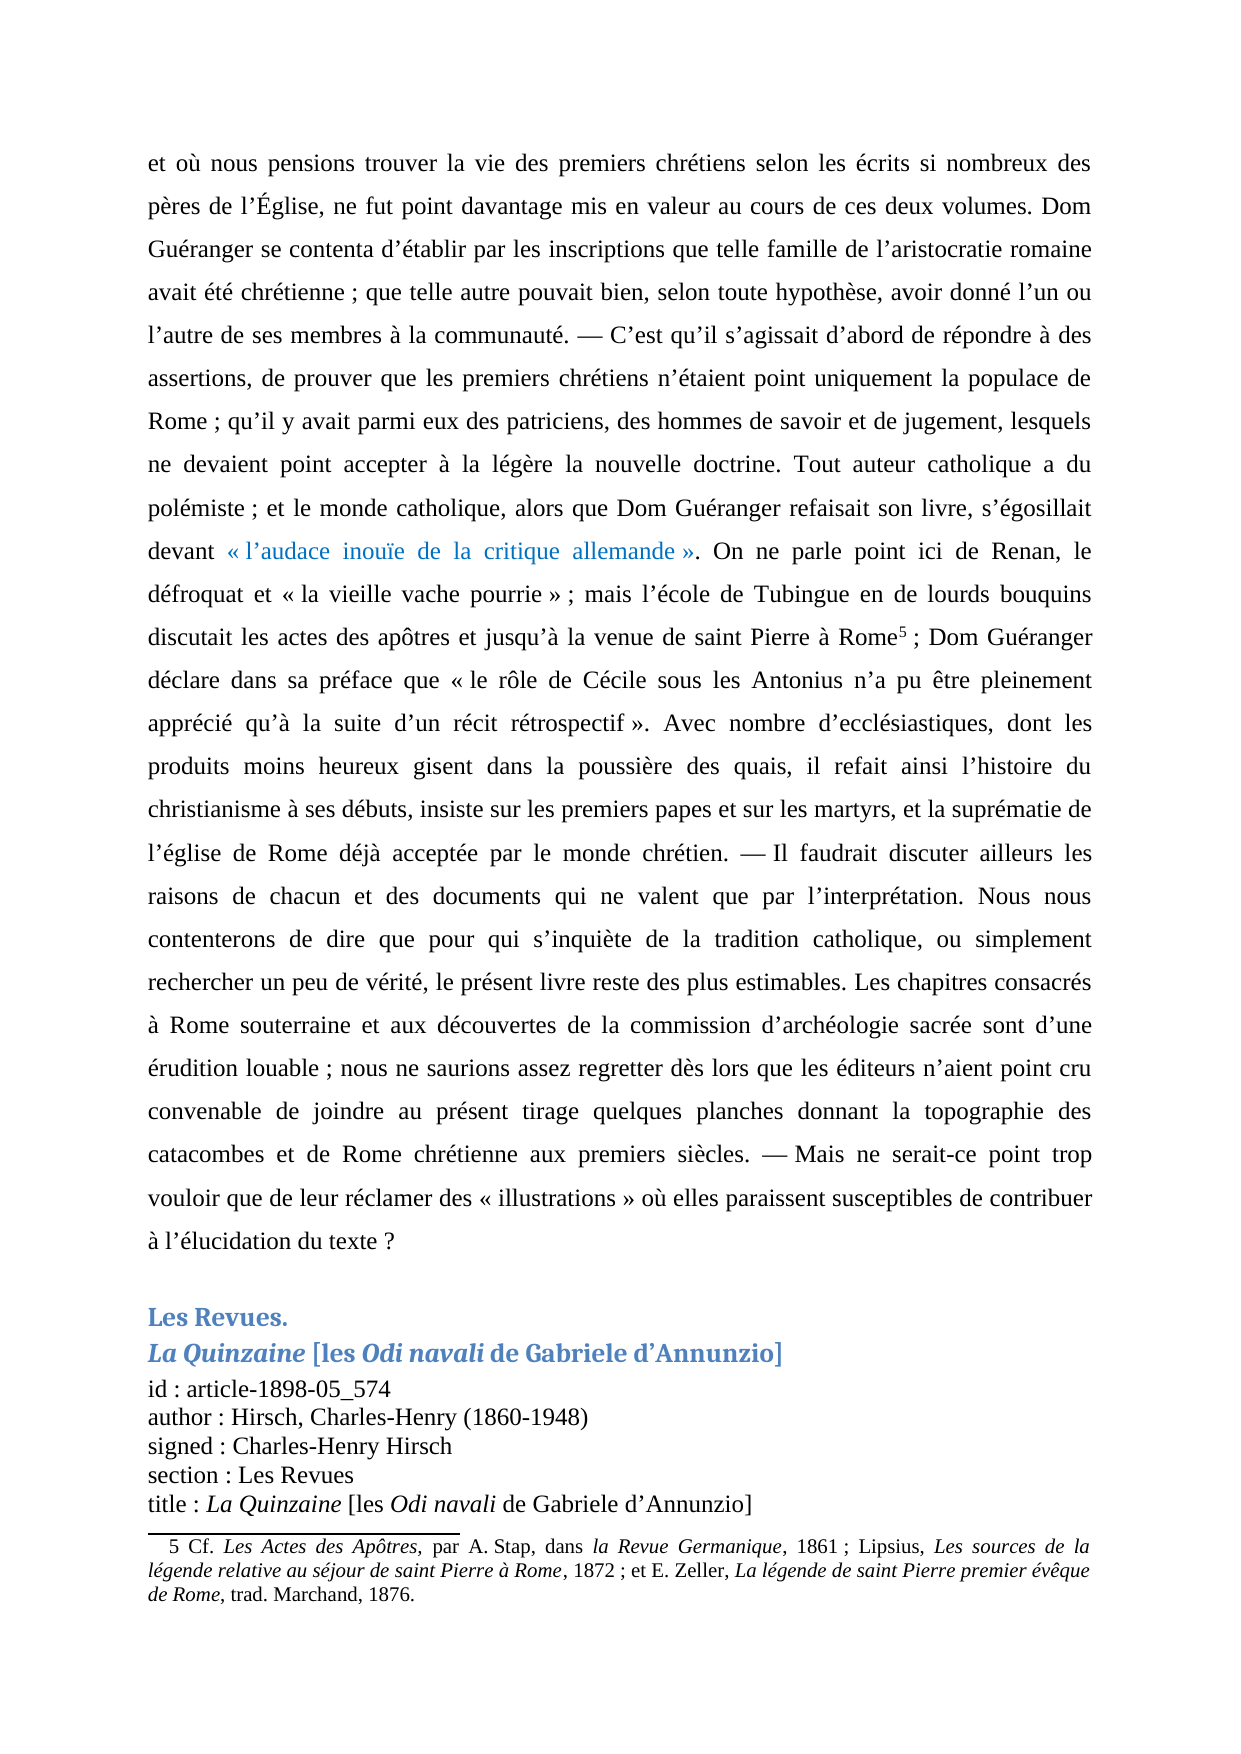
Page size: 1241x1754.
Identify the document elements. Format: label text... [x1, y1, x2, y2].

text Cf. Les Actes des Apôtres, par A. Stap, dans la Revue Germanique, 1861 ; Lipsius, Les sources de la légende relative au séjour de saint Pierre à Rome, 1872 ; et E. Zeller, La légende de saint Pierre premier évêque de Rome, trad. Marchand, 1876. [148, 1534, 1093, 1606]
text et où nous pensions trouver la vie des premiers chrétiens selon les écrits si nombreux des pères de l’Église, ne fut point davantage mis en valeur au cours de ces deux volumes. Dom Guéranger se contenta d’établir par les inscriptions que telle famille de l’aristocratie romaine avait été chrétienne ; que telle autre pouvait bien, selon toute hypothèse, avoir donné l’un ou l’autre de ses membres à la communauté. — C’est qu’il s’agissait d’abord de répondre à des assertions, de prouver que les premiers chrétiens n’étaient point uniquement la populace de Rome ; qu’il y avait parmi eux des patriciens, des hommes de savoir et de jugement, lesquels ne devaient point accepter à la légère la nouvelle doctrine. Tout auteur catholique a du polémiste ; et le monde catholique, alors que Dom Guéranger refaisait son livre, s’égosillait devant « l’audace inouïe de la critique allemande ». On ne parle point ici de Renan, le défroquat et « la vieille vache pourrie » ; mais l’école de Tubingue en de lourds bouquins discutait les actes des apôtres et jusqu’à la venue de saint Pierre à Rome ; Dom Guéranger déclare dans sa préface que « le rôle de Cécile sous les Antonius n’a pu être pleinement apprécié qu’à la suite d’un récit rétrospectif ». Avec nombre d’ecclésiastiques, dont les produits moins heureux gisent dans la poussière des quais, il refait ainsi l’histoire du christianisme à ses débuts, insiste sur les premiers papes et sur les martyrs, et la suprématie de l’église de Rome déjà acceptée par le monde chrétien. — Il faudrait discuter ailleurs les raisons de chacun et des documents qui ne valent que par l’interprétation. Nous nous contenterons de dire que pour qui s’inquiète de la tradition catholique, ou simplement rechercher un peu de vérité, le présent livre reste des plus estimables. Les chapitres consacrés à Rome souterraine et aux découvertes de la commission d’archéologie sacrée sont d’une érudition louable ; nous ne saurions assez regretter dès lors que les éditeurs n’aient point cru convenable de joindre au présent tirage quelques planches donnant la topographie des catacombes et de Rome chrétienne aux premiers siècles. — Mais ne serait-ce point trop vouloir que de leur réclamer des « illustrations » où elles paraissent susceptibles de contribuer à l’élucidation du texte ? [148, 148, 1093, 1254]
text title : La Quinzaine [les Odi navali de Gabriele d’Annunzio] [148, 1489, 1093, 1517]
text id : article-1898-05_574 [148, 1374, 1093, 1402]
subtitle Les Revues. La Quinzaine [les Odi navali de Gabriele d’Annunzio] [148, 1302, 1093, 1369]
text section : Les Revues [148, 1460, 1093, 1489]
text signed : Charles-Henry Hirsch [148, 1431, 1093, 1460]
text author : Hirsch, Charles-Henry (1860-1948) [148, 1402, 1093, 1431]
